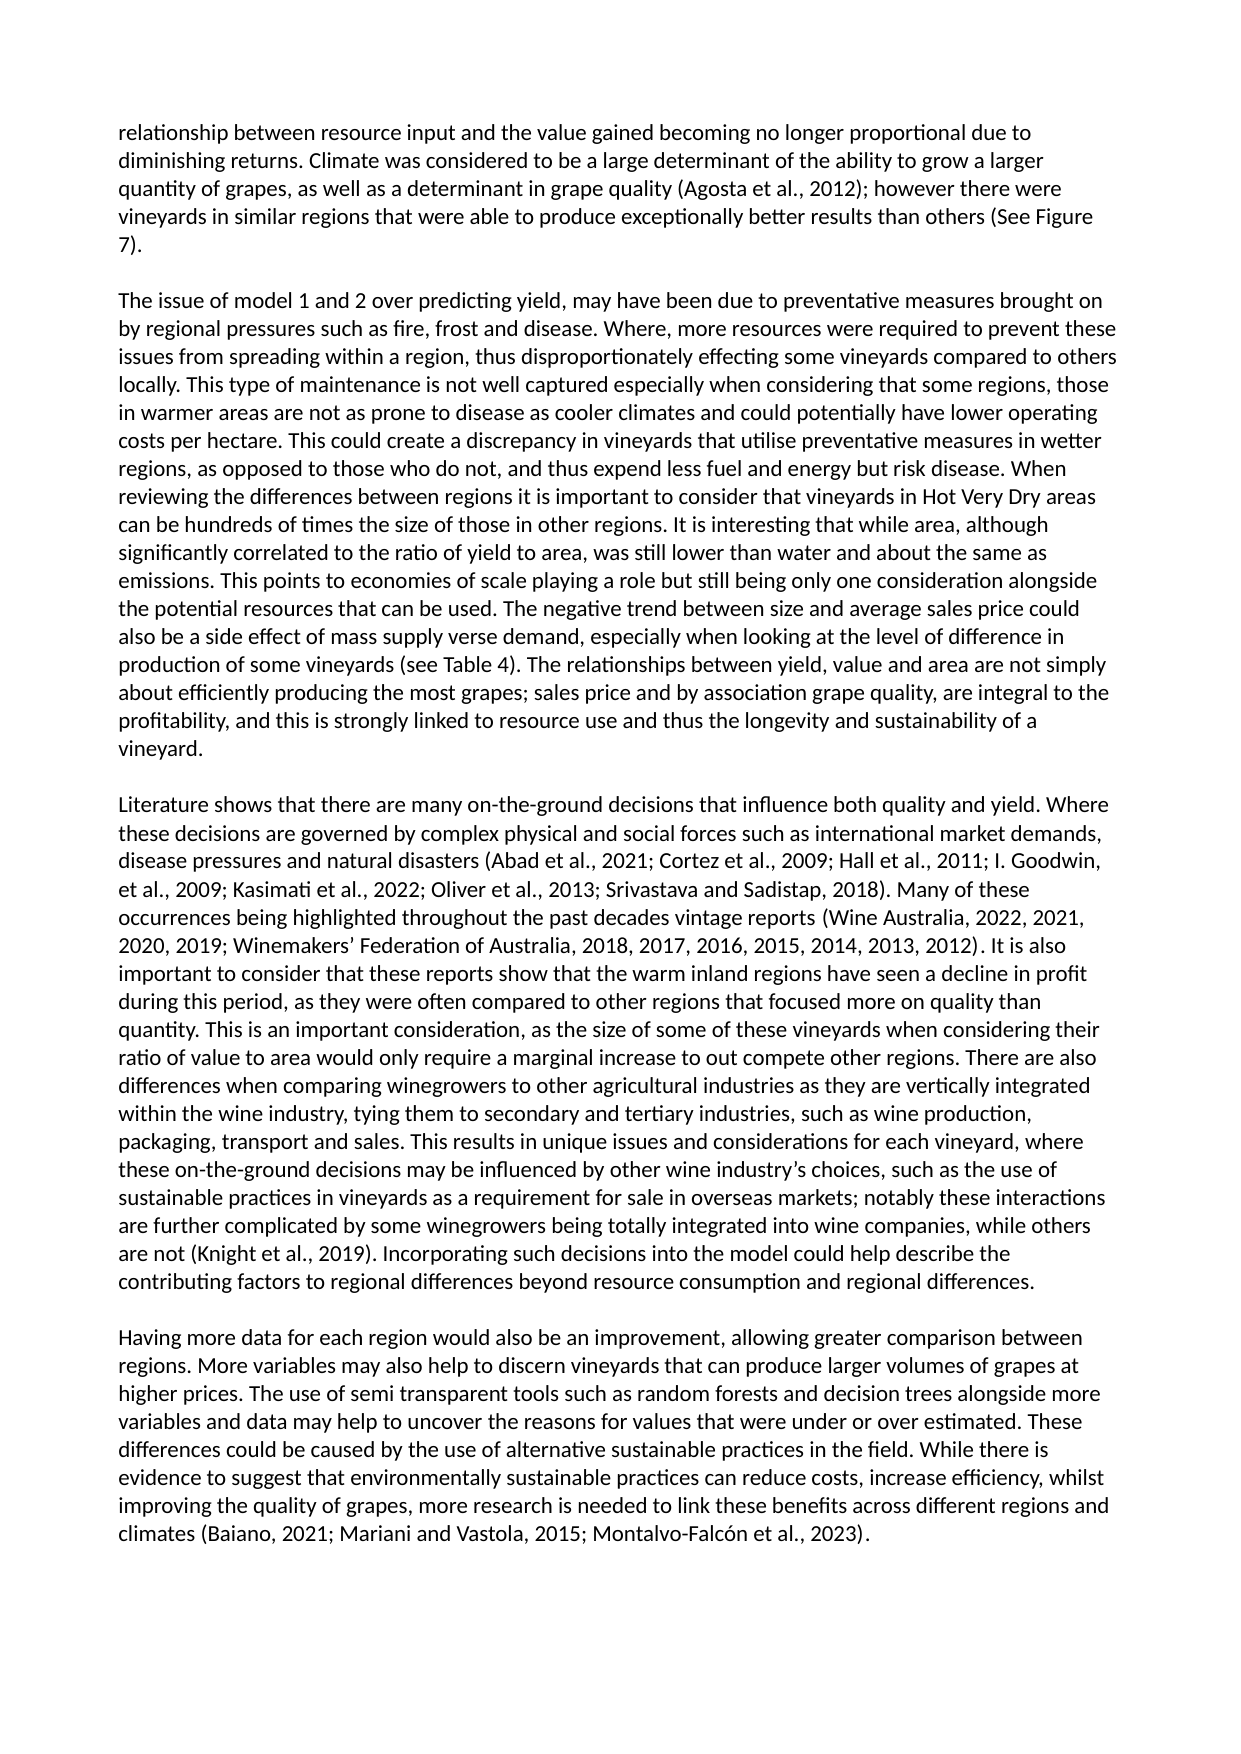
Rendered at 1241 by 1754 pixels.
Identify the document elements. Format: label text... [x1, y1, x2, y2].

list relationship between resource input and the value gained becoming no longer proportional due to diminishing returns. Climate was considered to be a large determinant of the ability to grow a larger quantity of grapes, as well as a determinant in grape quality (Agosta et al., 2012); however there were vineyards in similar regions that were able to produce exceptionally better results than others (See Figure 7). [118, 118, 1122, 258]
list Having more data for each region would also be an improvement, allowing greater comparison between regions. More variables may also help to discern vineyards that can produce larger volumes of grapes at higher prices. The use of semi transparent tools such as random forests and decision trees alongside more variables and data may help to uncover the reasons for values that were under or over estimated. These differences could be caused by the use of alternative sustainable practices in the field. While there is evidence to suggest that environmentally sustainable practices can reduce costs, increase efficiency, whilst improving the quality of grapes, more research is needed to link these benefits across different regions and climates (Baiano, 2021; Mariani and Vastola, 2015; Montalvo-Falcón et al., 2023). [118, 1323, 1122, 1547]
list The issue of model 1 and 2 over predicting yield, may have been due to preventative measures brought on by regional pressures such as fire, frost and disease. Where, more resources were required to prevent these issues from spreading within a region, thus disproportionately effecting some vineyards compared to others locally. This type of maintenance is not well captured especially when considering that some regions, those in warmer areas are not as prone to disease as cooler climates and could potentially have lower operating costs per hectare. This could create a discrepancy in vineyards that utilise preventative measures in wetter regions, as opposed to those who do not, and thus expend less fuel and energy but risk disease. When reviewing the differences between regions it is important to consider that vineyards in Hot Very Dry areas can be hundreds of times the size of those in other regions. It is interesting that while area, although significantly correlated to the ratio of yield to area, was still lower than water and about the same as emissions. This points to economies of scale playing a role but still being only one consideration alongside the potential resources that can be used. The negative trend between size and average sales price could also be a side effect of mass supply verse demand, especially when looking at the level of difference in production of some vineyards (see Table 4). The relationships between yield, value and area are not simply about efficiently producing the most grapes; sales price and by association grape quality, are integral to the profitability, and this is strongly linked to resource use and thus the longevity and sustainability of a vineyard. [118, 286, 1122, 763]
list Literature shows that there are many on-the-ground decisions that influence both quality and yield. Where these decisions are governed by complex physical and social forces such as international market demands, disease pressures and natural disasters (Abad et al., 2021; Cortez et al., 2009; Hall et al., 2011; I. Goodwin, et al., 2009; Kasimati et al., 2022; Oliver et al., 2013; Srivastava and Sadistap, 2018). Many of these occurrences being highlighted throughout the past decades vintage reports (Wine Australia, 2022, 2021, 2020, 2019; Winemakers’ Federation of Australia, 2018, 2017, 2016, 2015, 2014, 2013, 2012). It is also important to consider that these reports show that the warm inland regions have seen a decline in profit during this period, as they were often compared to other regions that focused more on quality than quantity. This is an important consideration, as the size of some of these vineyards when considering their ratio of value to area would only require a marginal increase to out compete other regions. There are also differences when comparing winegrowers to other agricultural industries as they are vertically integrated within the wine industry, tying them to secondary and tertiary industries, such as wine production, packaging, transport and sales. This results in unique issues and considerations for each vineyard, where these on-the-ground decisions may be influenced by other wine industry’s choices, such as the use of sustainable practices in vineyards as a requirement for sale in overseas markets; notably these interactions are further complicated by some winegrowers being totally integrated into wine companies, while others are not (Knight et al., 2019). Incorporating such decisions into the model could help describe the contributing factors to regional differences beyond resource consumption and regional differences. [118, 791, 1122, 1295]
